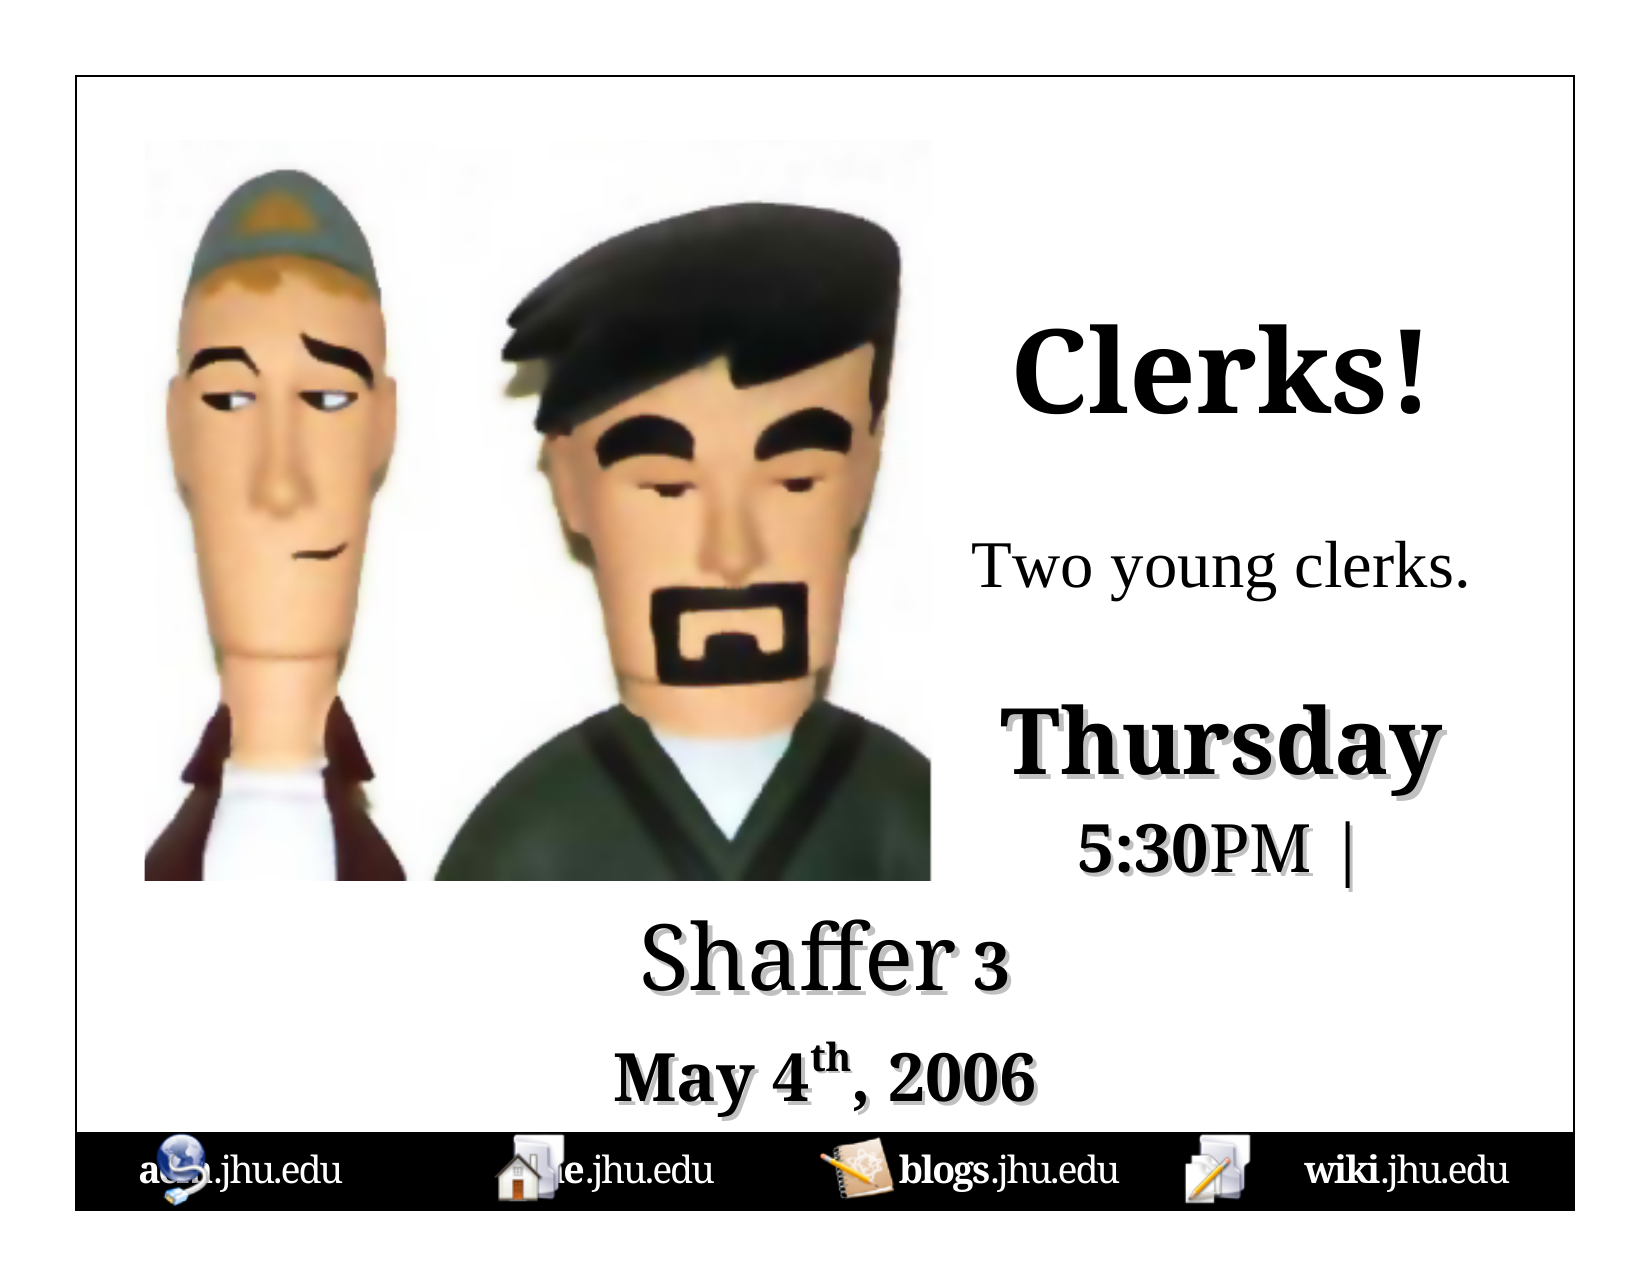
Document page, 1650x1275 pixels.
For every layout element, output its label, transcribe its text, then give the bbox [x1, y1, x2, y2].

text acm.jhu.edu the.jhu.edu blogs.jhu.edu wiki.jhu.edu [1254, 1143, 1564, 1194]
picture [146, 1132, 222, 1208]
text acm.jhu.edu the.jhu.edu blogs.jhu.edu wiki.jhu.edu [568, 1143, 820, 1194]
text Two young clerks. [934, 528, 1510, 602]
text acm.jhu.edu the.jhu.edu blogs.jhu.edu wiki.jhu.edu [86, 1143, 146, 1194]
text acm.jhu.edu the.jhu.edu blogs.jhu.edu wiki.jhu.edu [896, 1143, 1178, 1194]
picture [1178, 1132, 1254, 1208]
picture [820, 1132, 896, 1208]
text Clerks! [934, 289, 1510, 448]
text [140, 289, 144, 448]
picture [492, 1132, 568, 1208]
picture [144, 140, 934, 881]
text acm.jhu.edu the.jhu.edu blogs.jhu.edu wiki.jhu.edu [222, 1143, 492, 1194]
